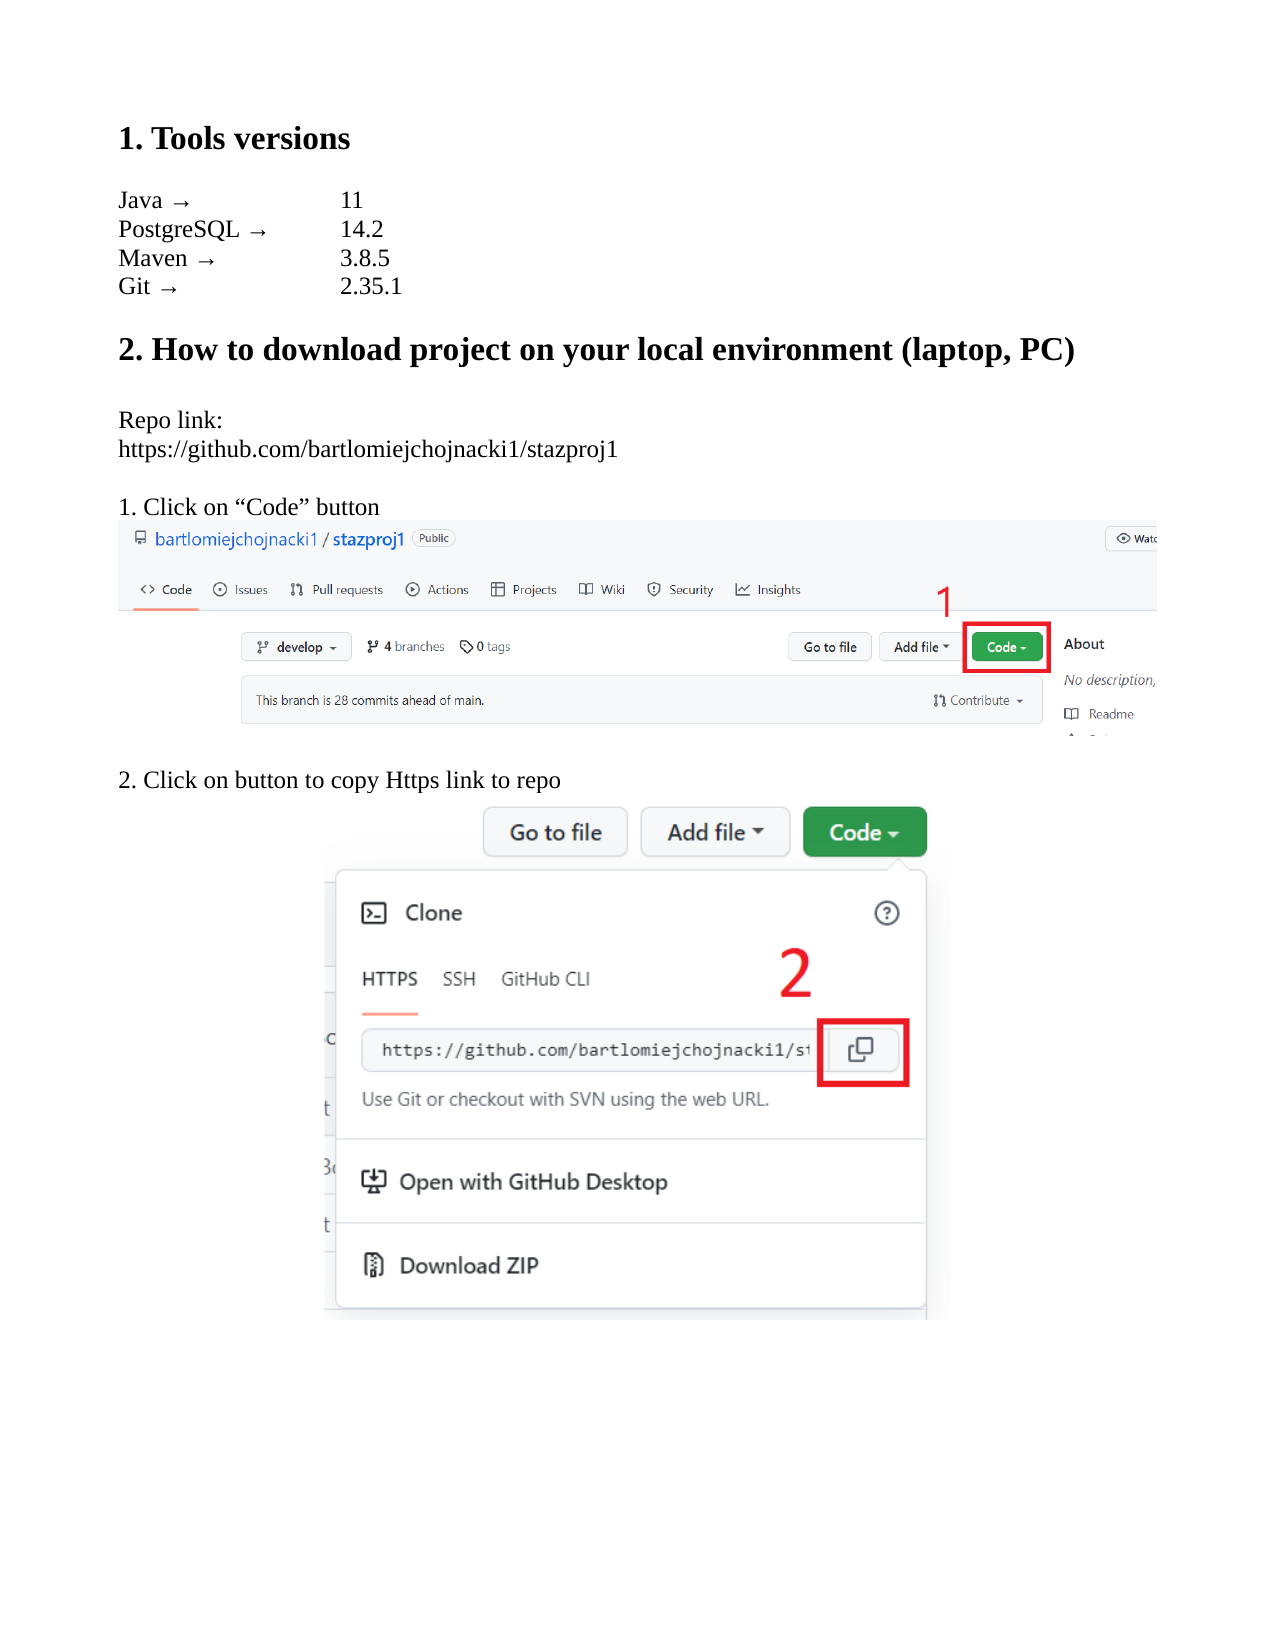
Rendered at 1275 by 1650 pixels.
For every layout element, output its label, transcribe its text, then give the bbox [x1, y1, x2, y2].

picture [118, 520, 1157, 736]
text 1. Click on “Code” button [118, 492, 1157, 520]
text 2. Click on button to copy Https link to repo [118, 765, 1157, 793]
text 1. Tools versions [118, 118, 1157, 156]
text Git → 2.35.1 [118, 271, 1157, 300]
text PostgreSQL → 14.2 [118, 214, 1157, 243]
text 2. How to download project on your local environment (laptop, PC) [118, 329, 1157, 367]
text Repo link: [118, 406, 1157, 434]
text Java → 11 [118, 185, 1157, 214]
text https://github.com/bartlomiejchojnacki1/stazproj1 [118, 434, 1157, 463]
picture [324, 793, 951, 1320]
text Maven → 3.8.5 [118, 243, 1157, 271]
